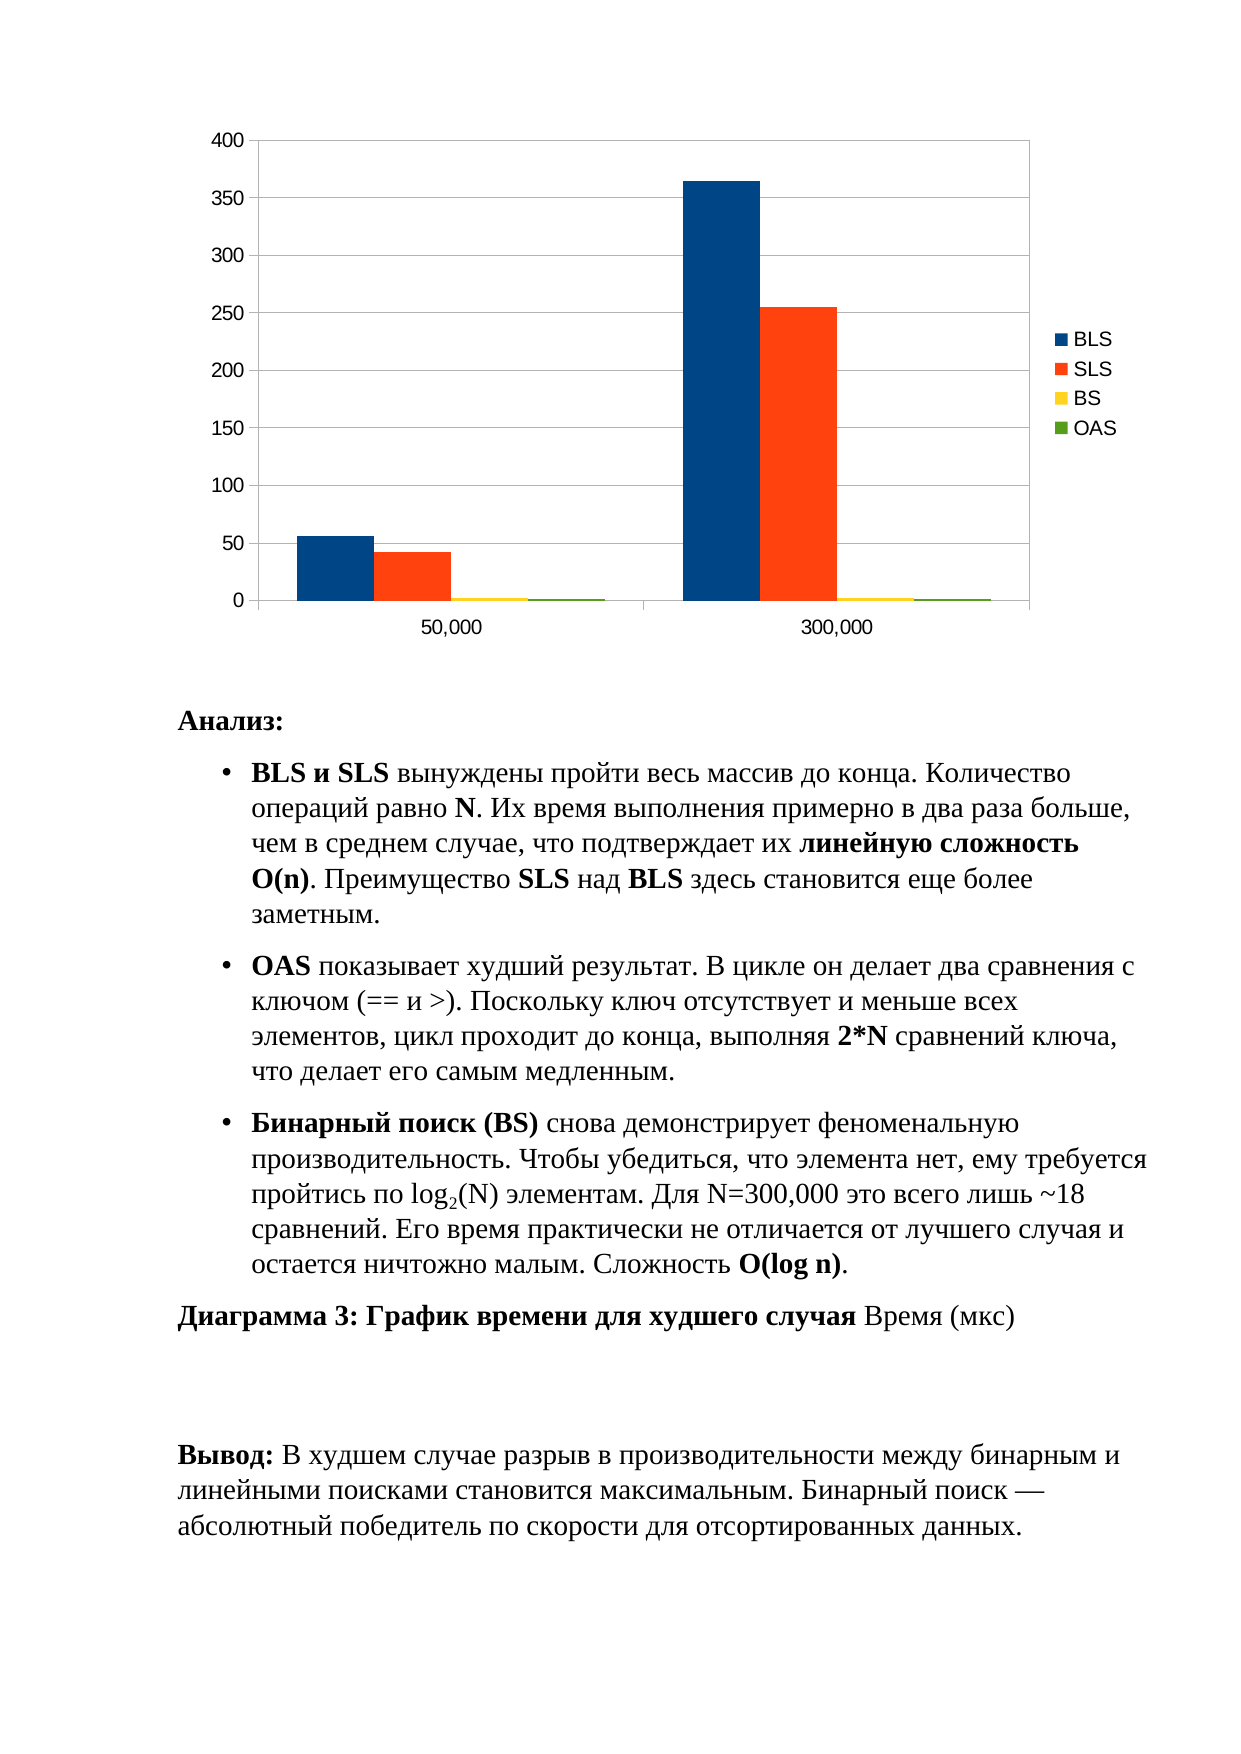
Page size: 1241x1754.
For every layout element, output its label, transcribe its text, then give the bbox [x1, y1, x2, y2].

text Анализ: [177, 703, 1152, 737]
text Диаграмма 3: График времени для худшего случая Время (мкс) [177, 1298, 1152, 1332]
text Вывод: В худшем случае разрыв в производительности между бинарным и линейными поисками становится максимальным. Бинарный поиск — абсолютный победитель по скорости для отсортированных данных. [177, 1402, 1152, 1541]
list BLS и SLS вынуждены пройти весь массив до конца. Количество операций равно N. Их время выполнения примерно в два раза больше, чем в среднем случае, что подтверждает их линейную сложность O(n). Преимущество SLS над BLS здесь становится еще более заметным. [222, 755, 1152, 929]
list OAS показывает худший результат. В цикле он делает два сравнения с ключом (== и >). Поскольку ключ отсутствует и меньше всех элементов, цикл проходит до конца, выполняя 2*N сравнений ключа, что делает его самым медленным. [222, 948, 1152, 1087]
list Бинарный поиск (BS) снова демонстрирует феноменальную производительность. Чтобы убедиться, что элемента нет, ему требуется пройтись по log₂(N) элементам. Для N=300,000 это всего лишь ~18 сравнений. Его время практически не отличается от лучшего случая и остается ничтожно малым. Сложность O(log n). [222, 1105, 1152, 1280]
